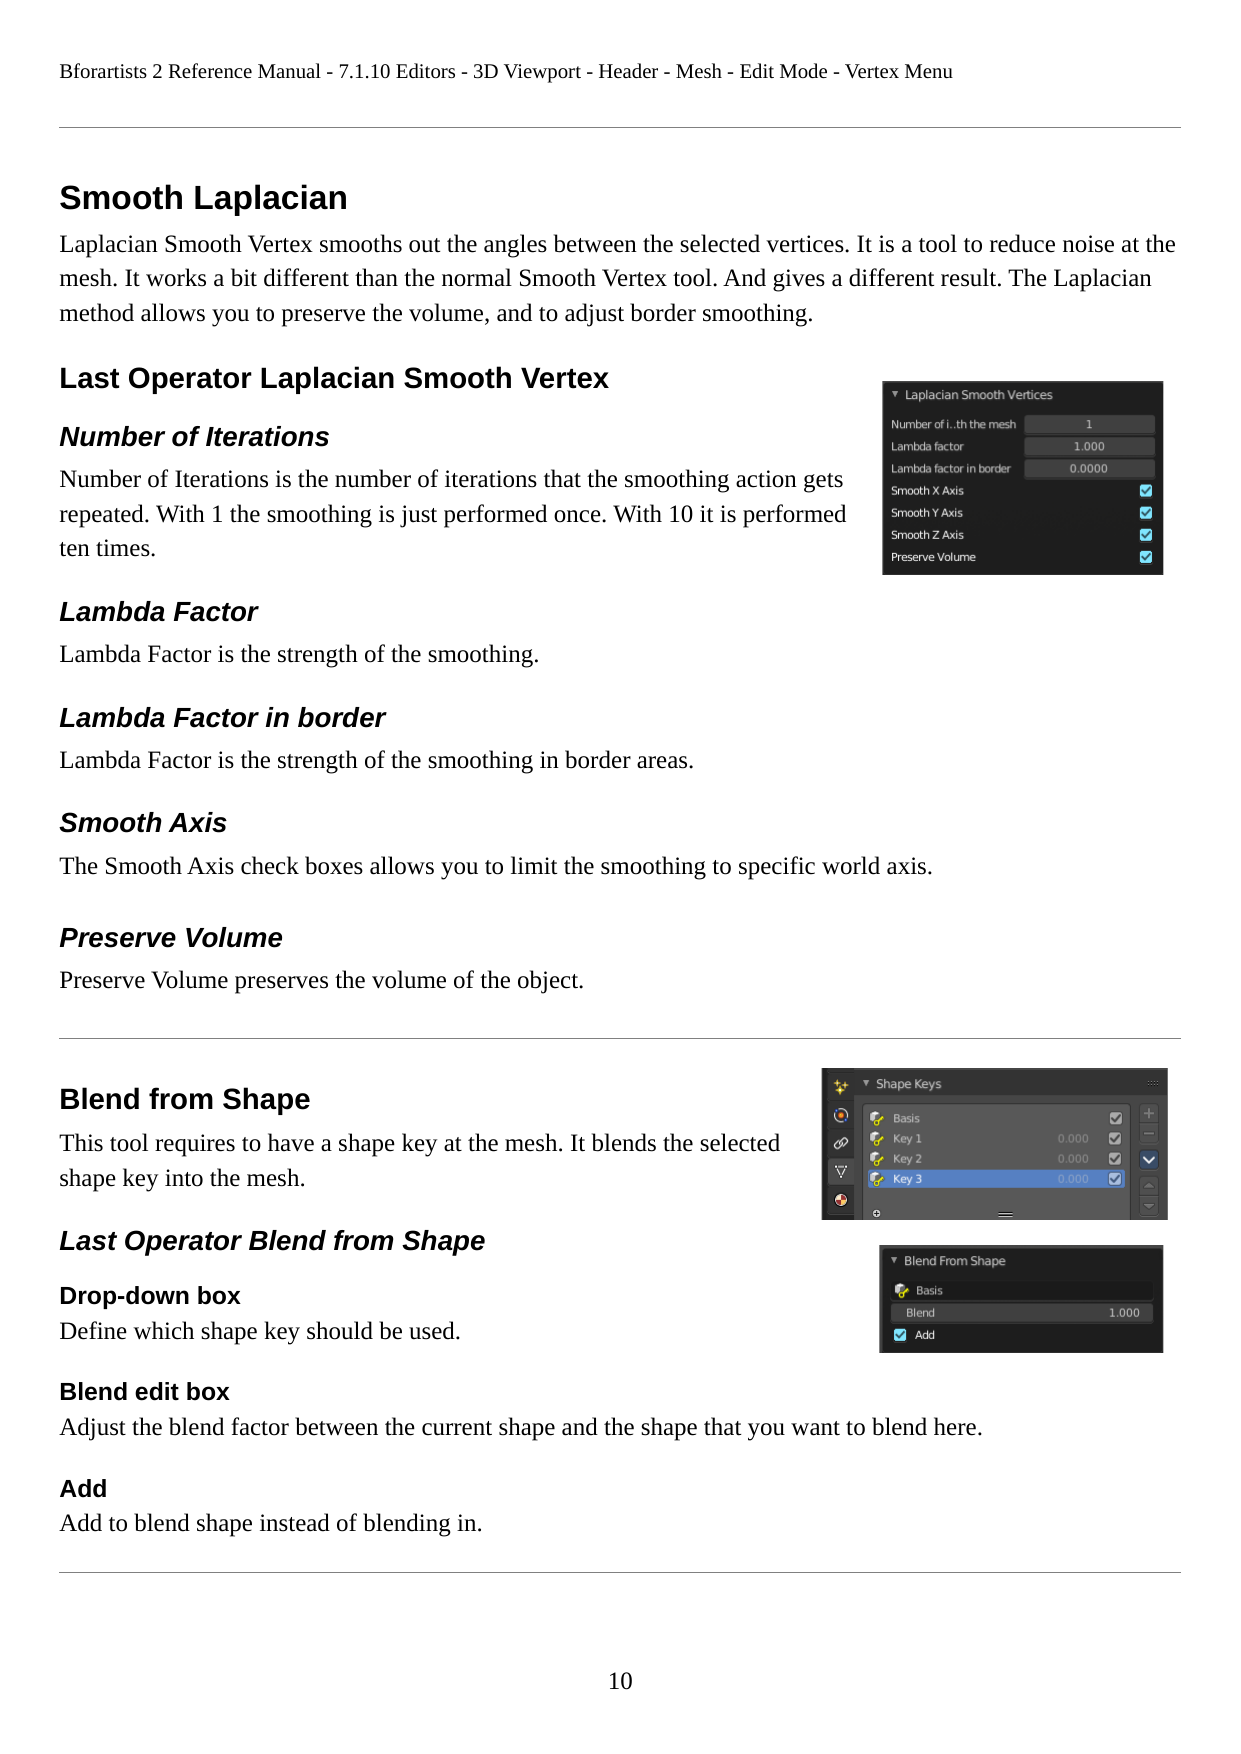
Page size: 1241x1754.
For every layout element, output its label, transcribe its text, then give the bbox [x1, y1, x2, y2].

picture [882, 381, 1164, 575]
subtitle Last Operator Laplacian Smooth Vertex [59, 361, 1181, 395]
text Lambda Factor is the strength of the smoothing. [59, 639, 1181, 668]
text Number of Iterations is the number of iterations that the smoothing action gets repeated. With 1 the smoothing is just performed once. With 10 it is performed ten times. [59, 464, 882, 562]
subtitle [1164, 1281, 1181, 1309]
text The Smooth Axis check boxes allows you to limit the smoothing to specific world axis. [59, 851, 1181, 909]
subtitle Add [59, 1474, 1181, 1502]
text This tool requires to have a shape key at the mesh. It blends the selected shape key into the mesh. [59, 1128, 821, 1191]
text Laplacian Smooth Vertex smooths out the angles between the selected vertices. It is a tool to reduce noise at the mesh. It works a bit different than the normal Smooth Vertex tool. And gives a different result. The Laplacian method allows you to preserve the volume, and to adjust border smoothing. [59, 229, 1181, 326]
text Adjust the blend factor between the current shape and the shape that you want to blend here. [59, 1412, 1181, 1441]
text Define which shape key should be used. [59, 1316, 879, 1344]
subtitle Lambda Factor [59, 595, 1181, 627]
subtitle Blend from Shape [59, 1082, 821, 1116]
subtitle Last Operator Blend from Shape [59, 1224, 1181, 1256]
text Lambda Factor is the strength of the smoothing in border areas. [59, 745, 1181, 774]
subtitle Drop-down box [59, 1281, 879, 1309]
picture [821, 1068, 1168, 1220]
picture [879, 1245, 1164, 1353]
subtitle Smooth Laplacian [59, 178, 1181, 216]
subtitle Number of Iterations [59, 420, 882, 452]
subtitle [1164, 420, 1181, 452]
subtitle Preserve Volume [59, 921, 1181, 953]
subtitle [1168, 1082, 1181, 1116]
subtitle Smooth Axis [59, 807, 1181, 839]
text Preserve Volume preserves the volume of the object. [59, 966, 1181, 994]
text Add to blend shape instead of blending in. [59, 1508, 1181, 1537]
subtitle Blend edit box [59, 1377, 1181, 1406]
subtitle Lambda Factor in border [59, 701, 1181, 733]
